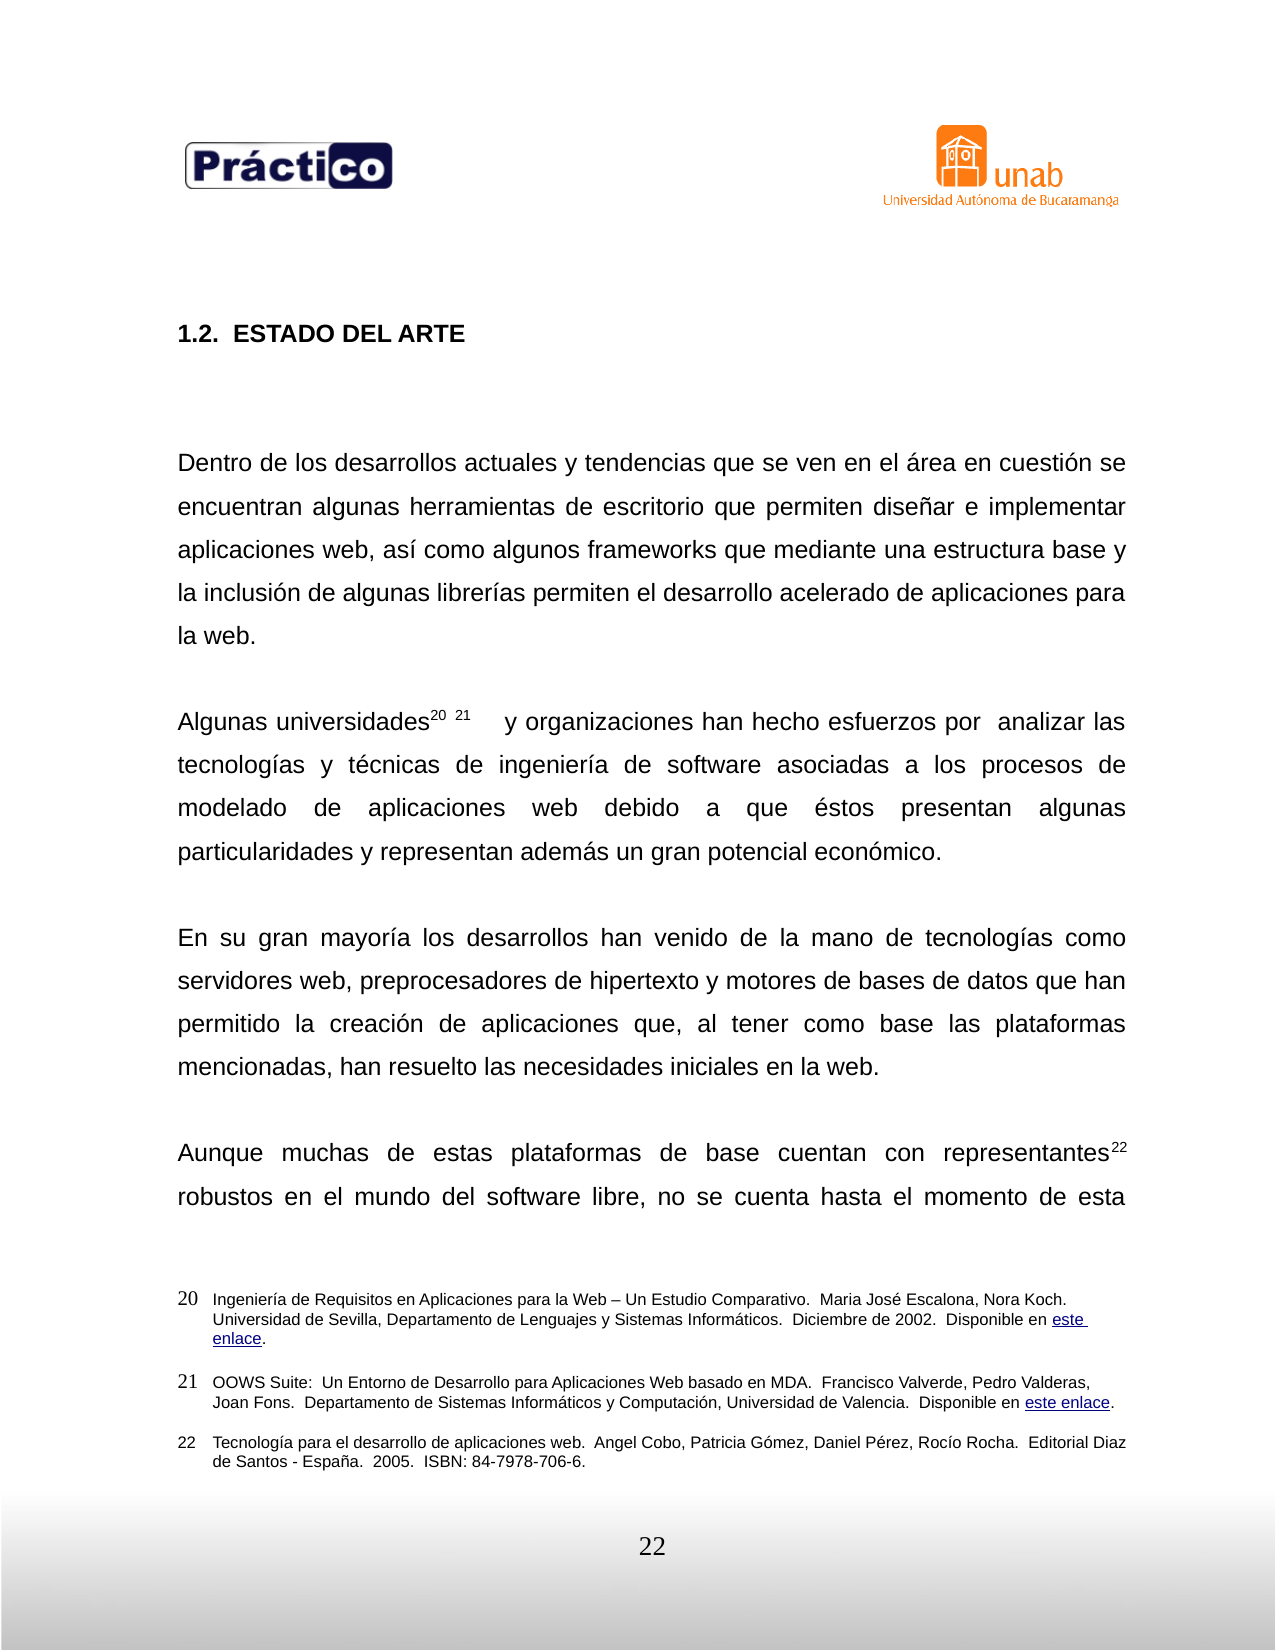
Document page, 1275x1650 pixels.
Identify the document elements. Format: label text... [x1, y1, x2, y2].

text Dentro de los desarrollos actuales y tendencias que se ven en el área en cuestión se encuentran algunas herramientas de escritorio que permiten diseñar e implementar aplicaciones web, así como algunos frameworks que mediante una estructura base y la inclusión de algunas librerías permiten el desarrollo acelerado de aplicaciones para la web. [177, 448, 1127, 650]
picture [182, 140, 395, 191]
text Aunque muchas de estas plataformas de base cuentan con representantes robustos en el mundo del software libre, no se cuenta hasta el momento de esta [177, 1138, 1127, 1210]
text 1.2. ESTADO DEL ARTE [177, 319, 1127, 348]
text Algunas universidades y organizaciones han hecho esfuerzos por analizar las tecnologías y técnicas de ingeniería de software asociadas a los procesos de modelado de aplicaciones web debido a que éstos presentan algunas particularidades y representan además un gran potencial económico. [177, 707, 1127, 865]
text Tecnología para el desarrollo de aplicaciones web. Angel Cobo, Patricia Gómez, Daniel Pérez, Rocío Rocha. Editorial Diaz de Santos - España. 2005. ISBN: 84-7978-706-6. [177, 1433, 1127, 1471]
picture [1, 1472, 1275, 1650]
picture [883, 125, 1119, 207]
text OOWS Suite: Un Entorno de Desarrollo para Aplicaciones Web basado en MDA. Francisco Valverde, Pedro Valderas, Joan Fons. Departamento de Sistemas Informáticos y Computación, Universidad de Valencia. Disponible en este enlace. [177, 1369, 1127, 1412]
text Ingeniería de Requisitos en Aplicaciones para la Web – Un Estudio Comparativo. Maria José Escalona, Nora Koch. Universidad de Sevilla, Departamento de Lenguajes y Sistemas Informáticos. Diciembre de 2002. Disponible en este enlace. [177, 1286, 1127, 1348]
text En su gran mayoría los desarrollos han venido de la mano de tecnologías como servidores web, preprocesadores de hipertexto y motores de bases de datos que han permitido la creación de aplicaciones que, al tener como base las plataformas mencionadas, han resuelto las necesidades iniciales en la web. [177, 923, 1127, 1081]
